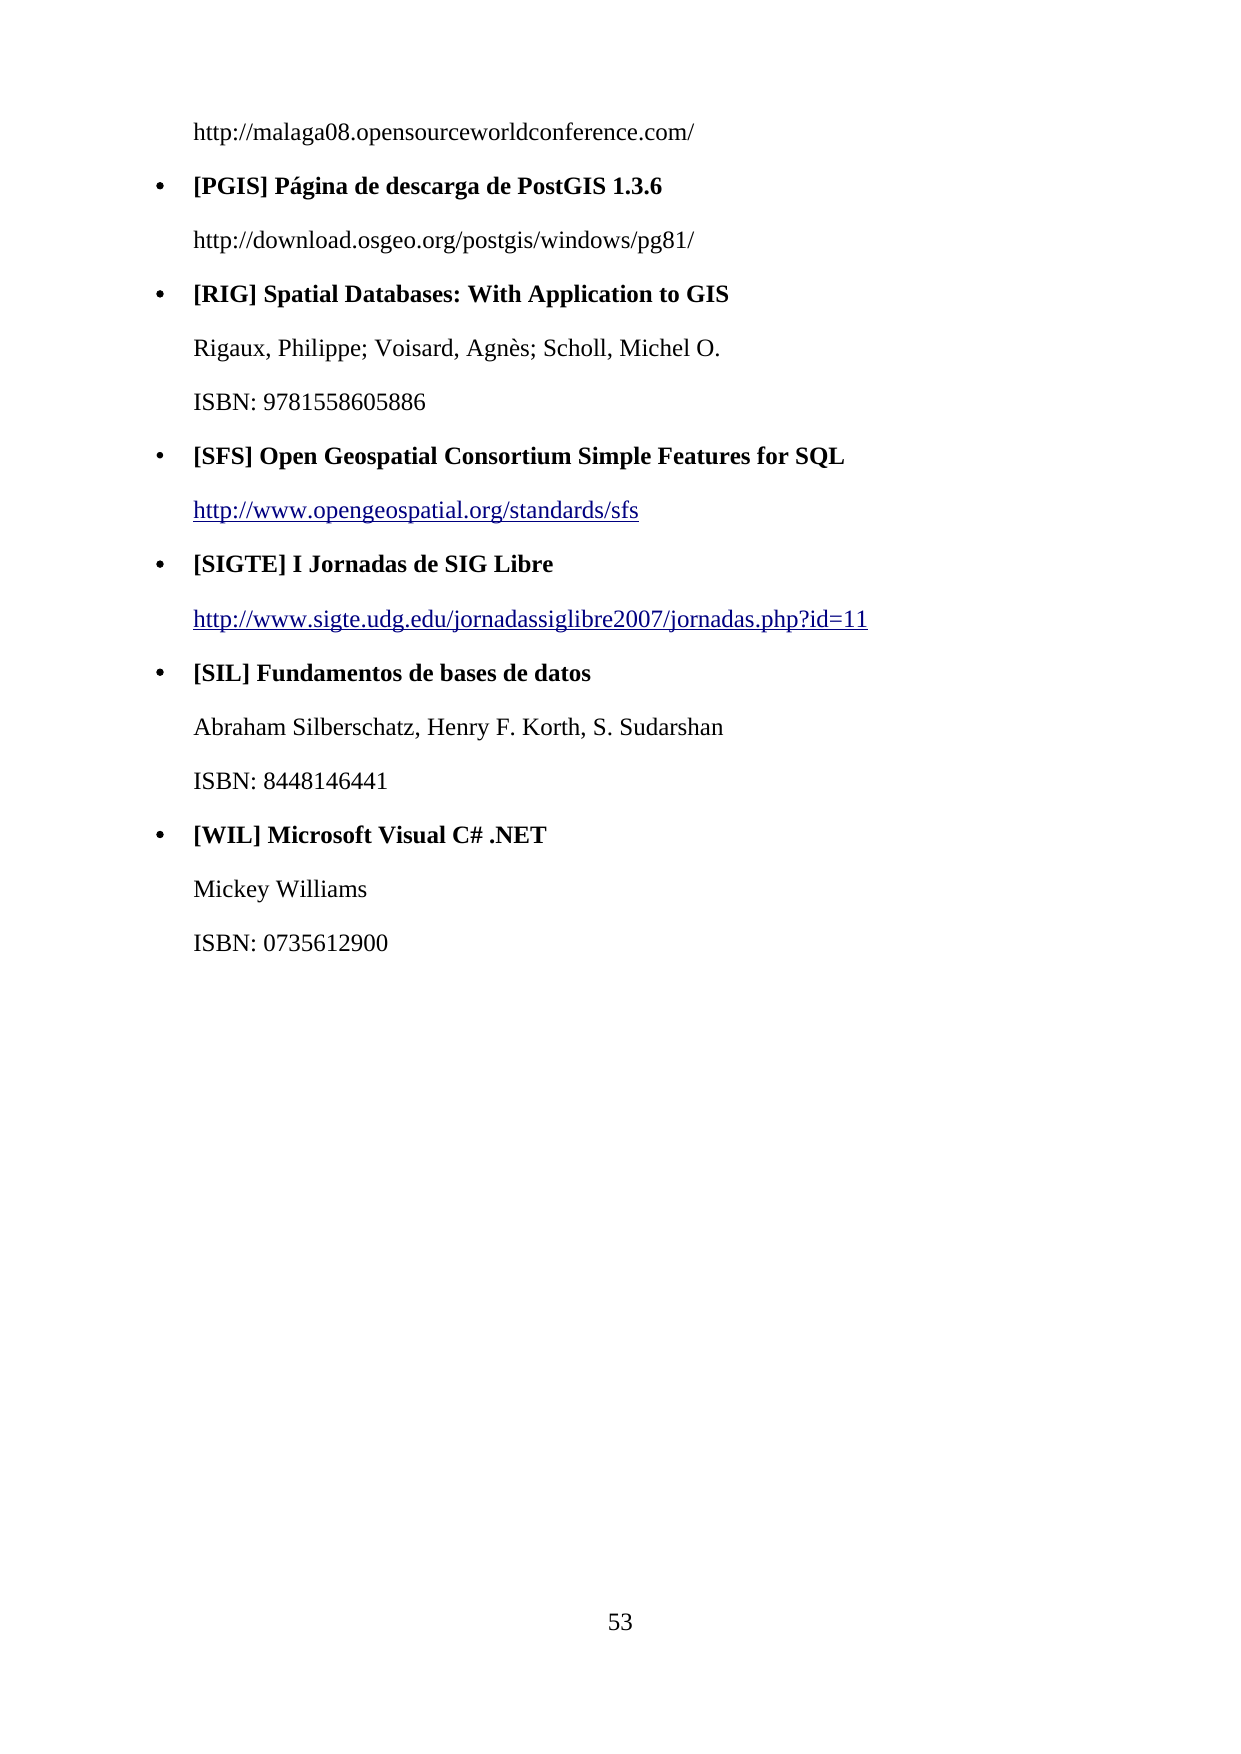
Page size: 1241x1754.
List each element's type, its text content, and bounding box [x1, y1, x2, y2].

subtitle http://www.sigte.udg.edu/jornadassiglibre2007/jornadas.php?id=11 [193, 605, 1122, 632]
list [SIL] Fundamentos de bases de datos [156, 659, 1122, 686]
subtitle [SIGTE] I Jornadas de SIG Libre [156, 551, 1122, 578]
text Mickey Williams [193, 875, 1122, 903]
subtitle http://download.osgeo.org/postgis/windows/pg81/ [193, 226, 1122, 254]
subtitle ISBN: 9781558605886 [193, 388, 1122, 416]
subtitle ISBN: 8448146441 [193, 767, 1122, 794]
text Abraham Silberschatz, Henry F. Korth, S. Sudarshan [193, 713, 1122, 741]
text Rigaux, Philippe; Voisard, Agnès; Scholl, Michel O. [193, 334, 1122, 362]
subtitle http://malaga08.opensourceworldconference.com/ [193, 118, 1122, 146]
subtitle ISBN: 0735612900 [193, 929, 1122, 957]
list [RIG] Spatial Databases: With Application to GIS [156, 280, 1122, 308]
list [SFS] Open Geospatial Consortium Simple Features for SQL [156, 442, 1122, 470]
list [WIL] Microsoft Visual C# .NET [156, 821, 1122, 849]
subtitle [PGIS] Página de descarga de PostGIS 1.3.6 [156, 172, 1122, 200]
list http://www.opengeospatial.org/standards/sfs [156, 497, 1122, 524]
